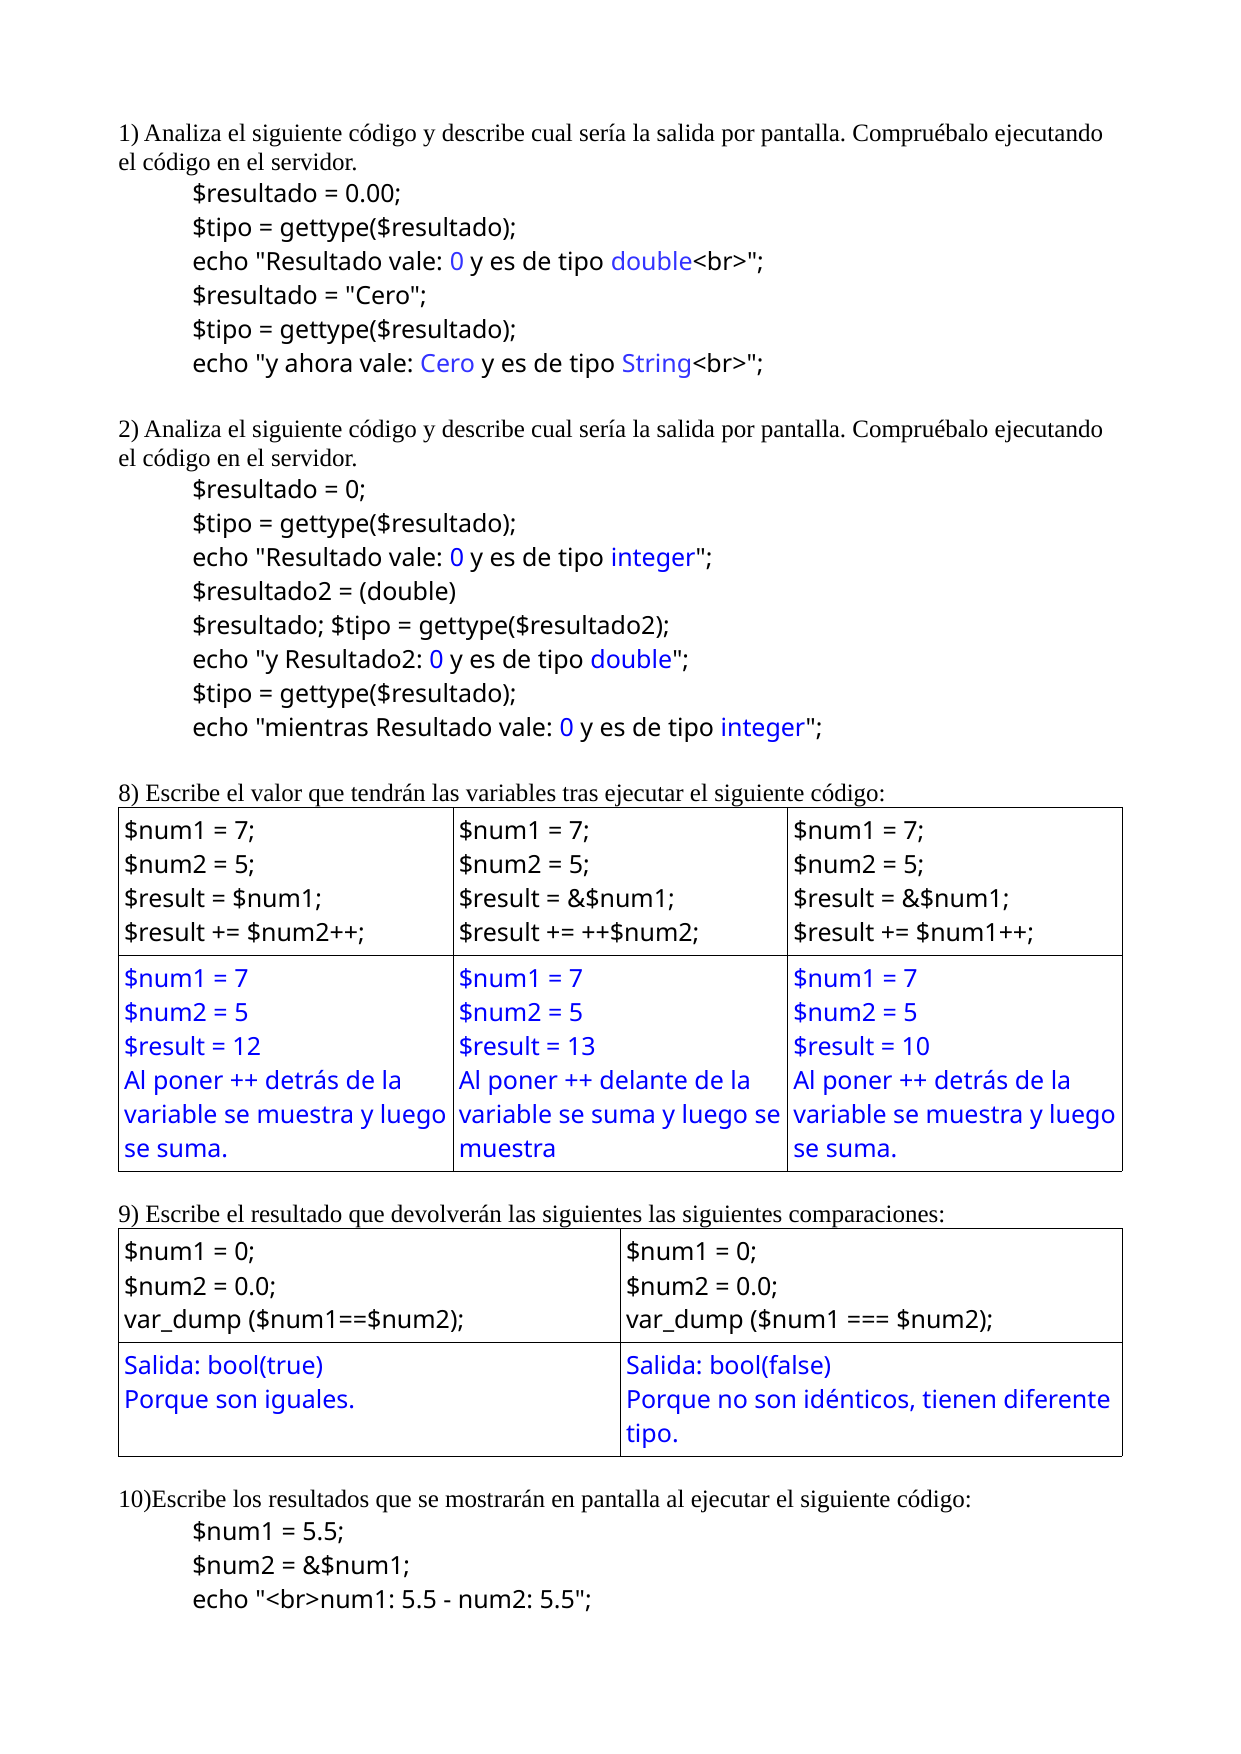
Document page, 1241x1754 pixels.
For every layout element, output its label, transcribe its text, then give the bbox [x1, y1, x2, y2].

text echo "<br>num1: 5.5 - num2: 5.5"; [192, 1581, 1122, 1616]
table_cell Salida: bool(false) Porque no son idénticos, tienen diferente tipo. [621, 1343, 1122, 1456]
text $num2 = &$num1; [192, 1547, 1122, 1581]
text echo "y ahora vale: Cero y es de tipo String<br>"; [192, 346, 1122, 380]
table_header $num1 = 7; $num2 = 5; $result = &$num1; $result += $num1++; [788, 808, 1122, 955]
list 2) Analiza el siguiente código y describe cual sería la salida por pantalla. Compruébalo ejecutando el código en el servidor. [118, 414, 1122, 472]
table_header $num1 = 0; $num2 = 0.0; var_dump ($num1==$num2); [119, 1229, 620, 1342]
text $tipo = gettype($resultado); [192, 210, 1122, 244]
table_header $num1 = 0; $num2 = 0.0; var_dump ($num1 === $num2); [621, 1229, 1122, 1342]
text $resultado = 0.00; [192, 176, 1122, 210]
text $resultado; $tipo = gettype($resultado2); [192, 608, 1122, 642]
text $tipo = gettype($resultado); [192, 506, 1122, 540]
table_cell $num1 = 7 $num2 = 5 $result = 10 Al poner ++ detrás de la variable se muestra y luego se suma. [788, 956, 1122, 1171]
table_cell Salida: bool(true) Porque son iguales. [119, 1343, 620, 1456]
table_header $num1 = 7; $num2 = 5; $result = &$num1; $result += ++$num2; [454, 808, 787, 955]
text echo "Resultado vale: 0 y es de tipo double<br>"; [192, 244, 1122, 278]
list 10)Escribe los resultados que se mostrarán en pantalla al ejecutar el siguiente código: [118, 1484, 1122, 1513]
text $resultado2 = (double) [192, 574, 1122, 608]
text echo "Resultado vale: 0 y es de tipo integer"; [192, 540, 1122, 574]
list 8) Escribe el valor que tendrán las variables tras ejecutar el siguiente código: [118, 778, 1122, 807]
text 1) Analiza el siguiente código y describe cual sería la salida por pantalla. Compruébalo ejecutando el código en el servidor. [118, 118, 1122, 176]
text echo "mientras Resultado vale: 0 y es de tipo integer"; [192, 710, 1122, 744]
text $resultado = 0; [192, 472, 1122, 506]
text $tipo = gettype($resultado); [192, 676, 1122, 710]
text $num1 = 5.5; [192, 1513, 1122, 1547]
text $resultado = "Cero"; [192, 278, 1122, 312]
table_header $num1 = 7; $num2 = 5; $result = $num1; $result += $num2++; [119, 808, 453, 955]
text 9) Escribe el resultado que devolverán las siguientes las siguientes comparaciones: [118, 1199, 1122, 1228]
text $tipo = gettype($resultado); [192, 312, 1122, 346]
table_cell $num1 = 7 $num2 = 5 $result = 13 Al poner ++ delante de la variable se suma y luego se muestra [454, 956, 787, 1171]
text echo "y Resultado2: 0 y es de tipo double"; [192, 642, 1122, 676]
table_cell $num1 = 7 $num2 = 5 $result = 12 Al poner ++ detrás de la variable se muestra y luego se suma. [119, 956, 453, 1171]
